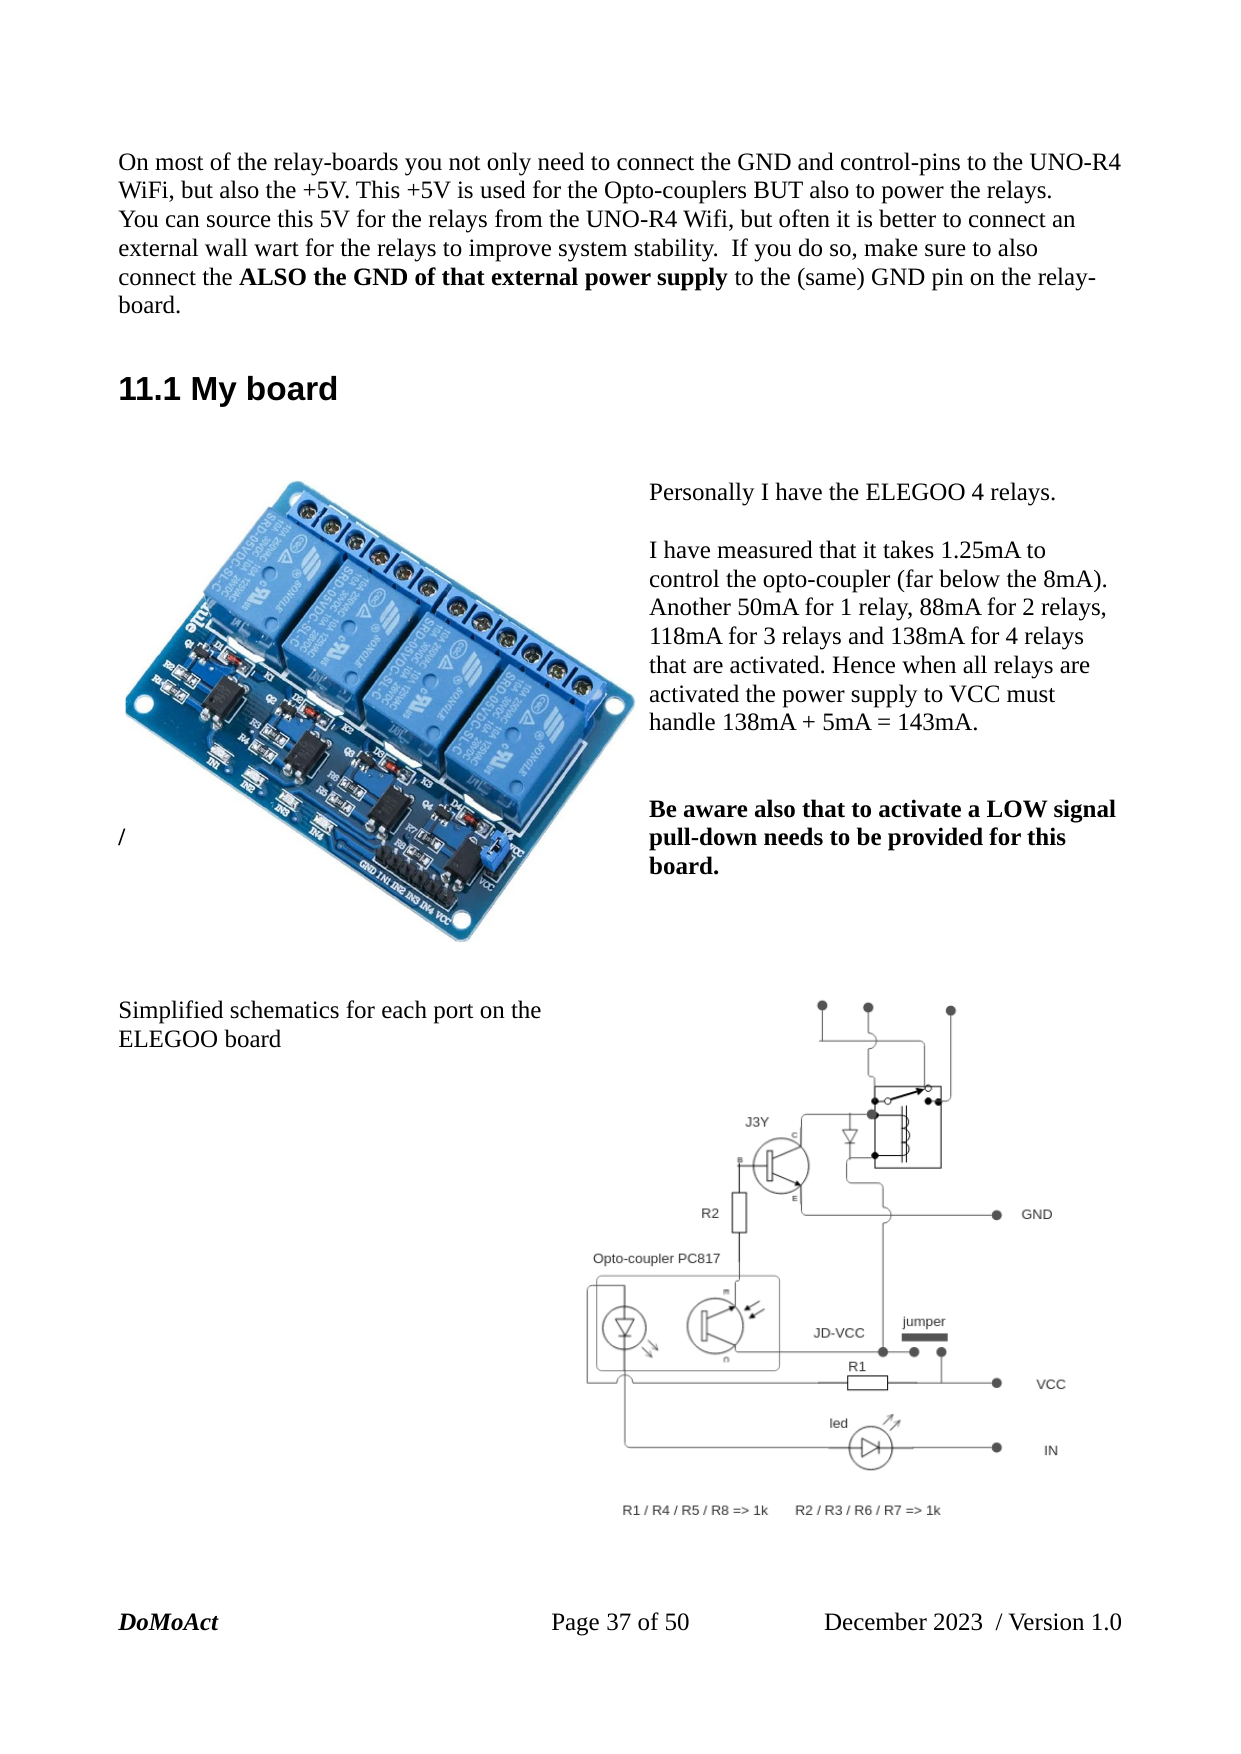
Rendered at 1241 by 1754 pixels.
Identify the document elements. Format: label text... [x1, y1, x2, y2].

picture [551, 964, 1115, 1536]
text Simplified schematics for each port on the ELEGOO board [118, 995, 551, 1052]
text Personally I have the ELEGOO 4 relays. [649, 477, 1122, 506]
subtitle 11.1 My board [118, 369, 1122, 407]
text Be aware also that to activate a LOW signal / pull-down needs to be provided for this board. [649, 794, 1122, 880]
text You can source this 5V for the relays from the UNO-R4 Wifi, but often it is better to connect an external wall wart for the relays to improve system stability. If you do so, make sure to also connect the ALSO the GND of that external power supply to the (same) GND pin on the relay-board. [118, 204, 1122, 319]
text I have measured that it takes 1.25mA to control the opto-coupler (far below the 8mA). Another 50mA for 1 relay, 88mA for 2 relays, 118mA for 3 relays and 138mA for 4 relays that are activated. Hence when all relays are activated the power supply to VCC must handle 138mA + 5mA = 143mA. [649, 535, 1122, 736]
picture [125, 465, 649, 947]
text On most of the relay-boards you not only need to connect the GND and control-pins to the UNO-R4 WiFi, but also the +5V. This +5V is used for the Opto-couplers BUT also to power the relays. [118, 147, 1122, 204]
